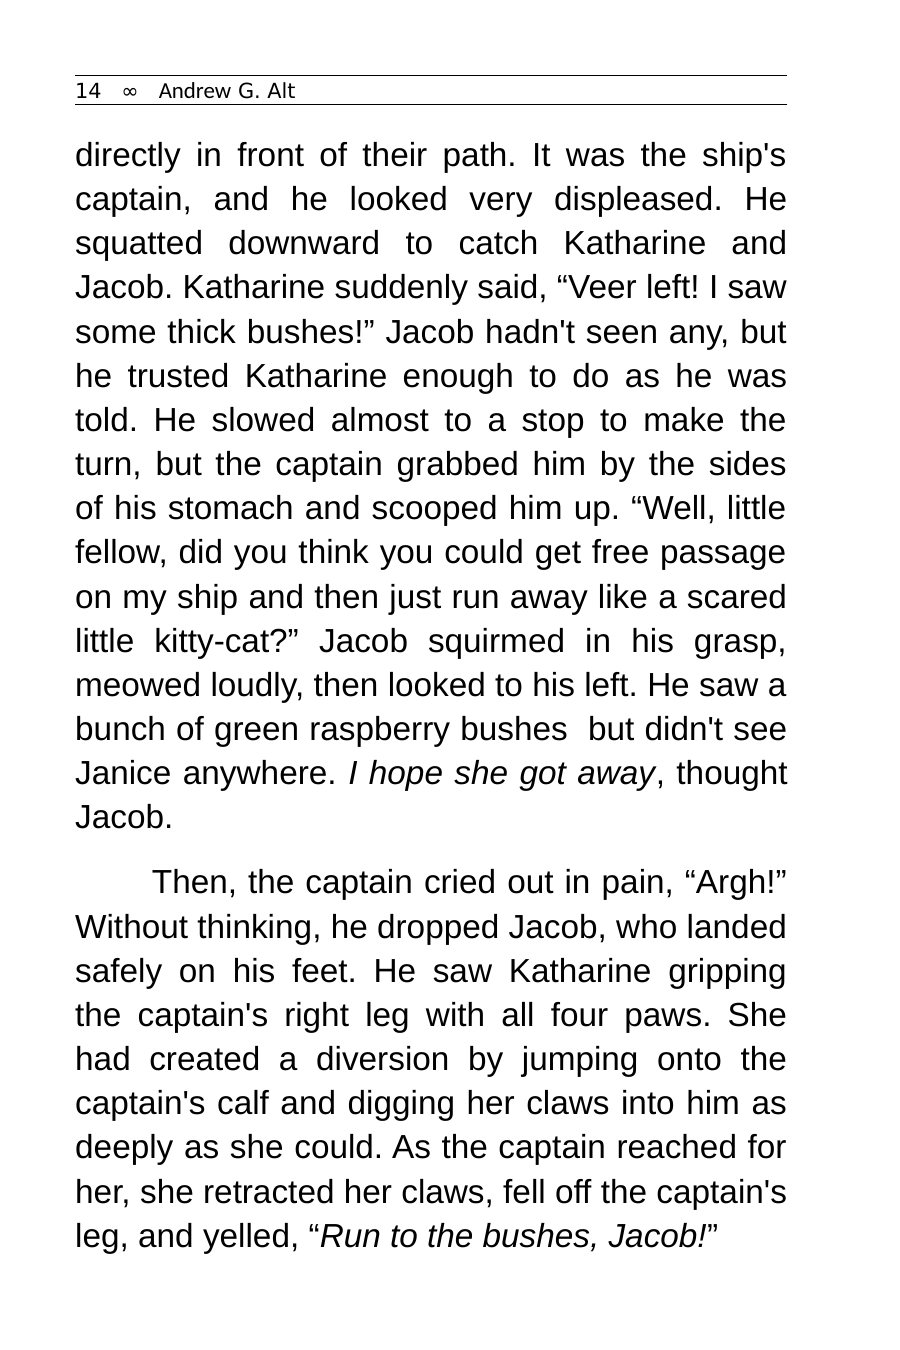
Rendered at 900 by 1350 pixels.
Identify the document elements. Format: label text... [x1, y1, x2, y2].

text Then, the captain cried out in pain, “Argh!” Without thinking, he dropped Jacob, who landed safely on his feet. He saw Katharine gripping the captain's right leg with all four paws. She had created a diversion by jumping onto the captain's calf and digging her claws into him as deeply as she could. As the captain reached for her, she retracted her claws, fell off the captain's leg, and yelled, “Run to the bushes, Jacob!” [75, 862, 787, 1254]
text directly in front of their path. It was the ship's captain, and he looked very displeased. He squatted downward to catch Katharine and Jacob. Katharine suddenly said, “Veer left! I saw some thick bushes!” Jacob hadn't seen any, but he trusted Katharine enough to do as he was told. He slowed almost to a stop to make the turn, but the captain grabbed him by the sides of his stomach and scooped him up. “Well, little fellow, did you think you could get free passage on my ship and then just run away like a scared little kitty-cat?” Jacob squirmed in his grasp, meowed loudly, then looked to his left. He saw a bunch of green raspberry bushes but didn't see Janice anywhere. I hope she got away, thought Jacob. [75, 135, 787, 836]
